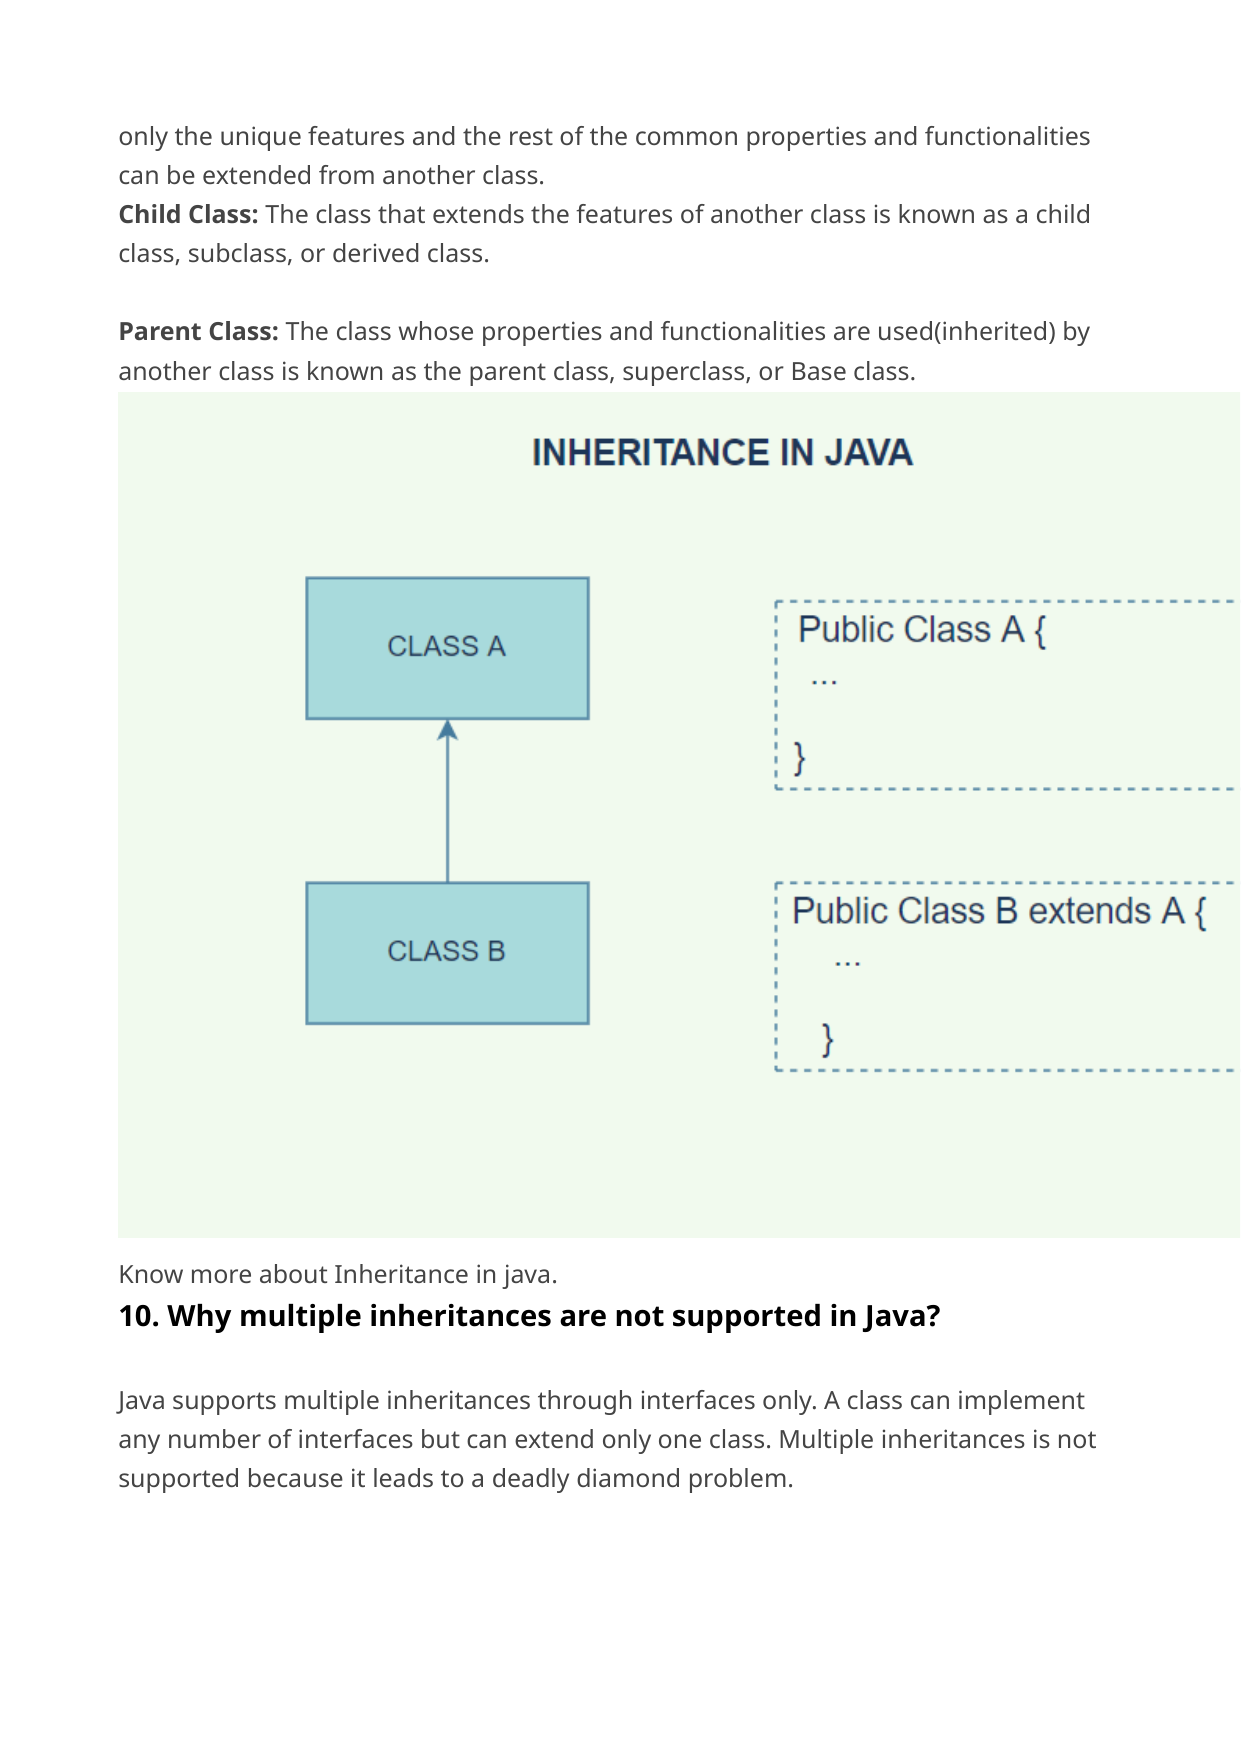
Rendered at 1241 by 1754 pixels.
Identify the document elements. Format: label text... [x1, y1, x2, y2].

text Child Class: The class that extends the features of another class is known as a child class, subclass, or derived class. Parent Class: The class whose properties and functionalities are used(inherited) by another class is known as the parent class, superclass, or Base class. [118, 196, 1122, 387]
text Know more about Inheritance in java. [118, 1256, 1122, 1291]
subtitle 10. Why multiple inheritances are not supported in Java? [118, 1296, 1122, 1335]
text Java supports multiple inheritances through interfaces only. A class can implement any number of interfaces but can extend only one class. Multiple inheritances is not supported because it leads to a deadly diamond problem. [118, 1382, 1122, 1495]
picture [118, 392, 1241, 1238]
text only the unique features and the rest of the common properties and functionalities can be extended from another class. [118, 118, 1122, 191]
